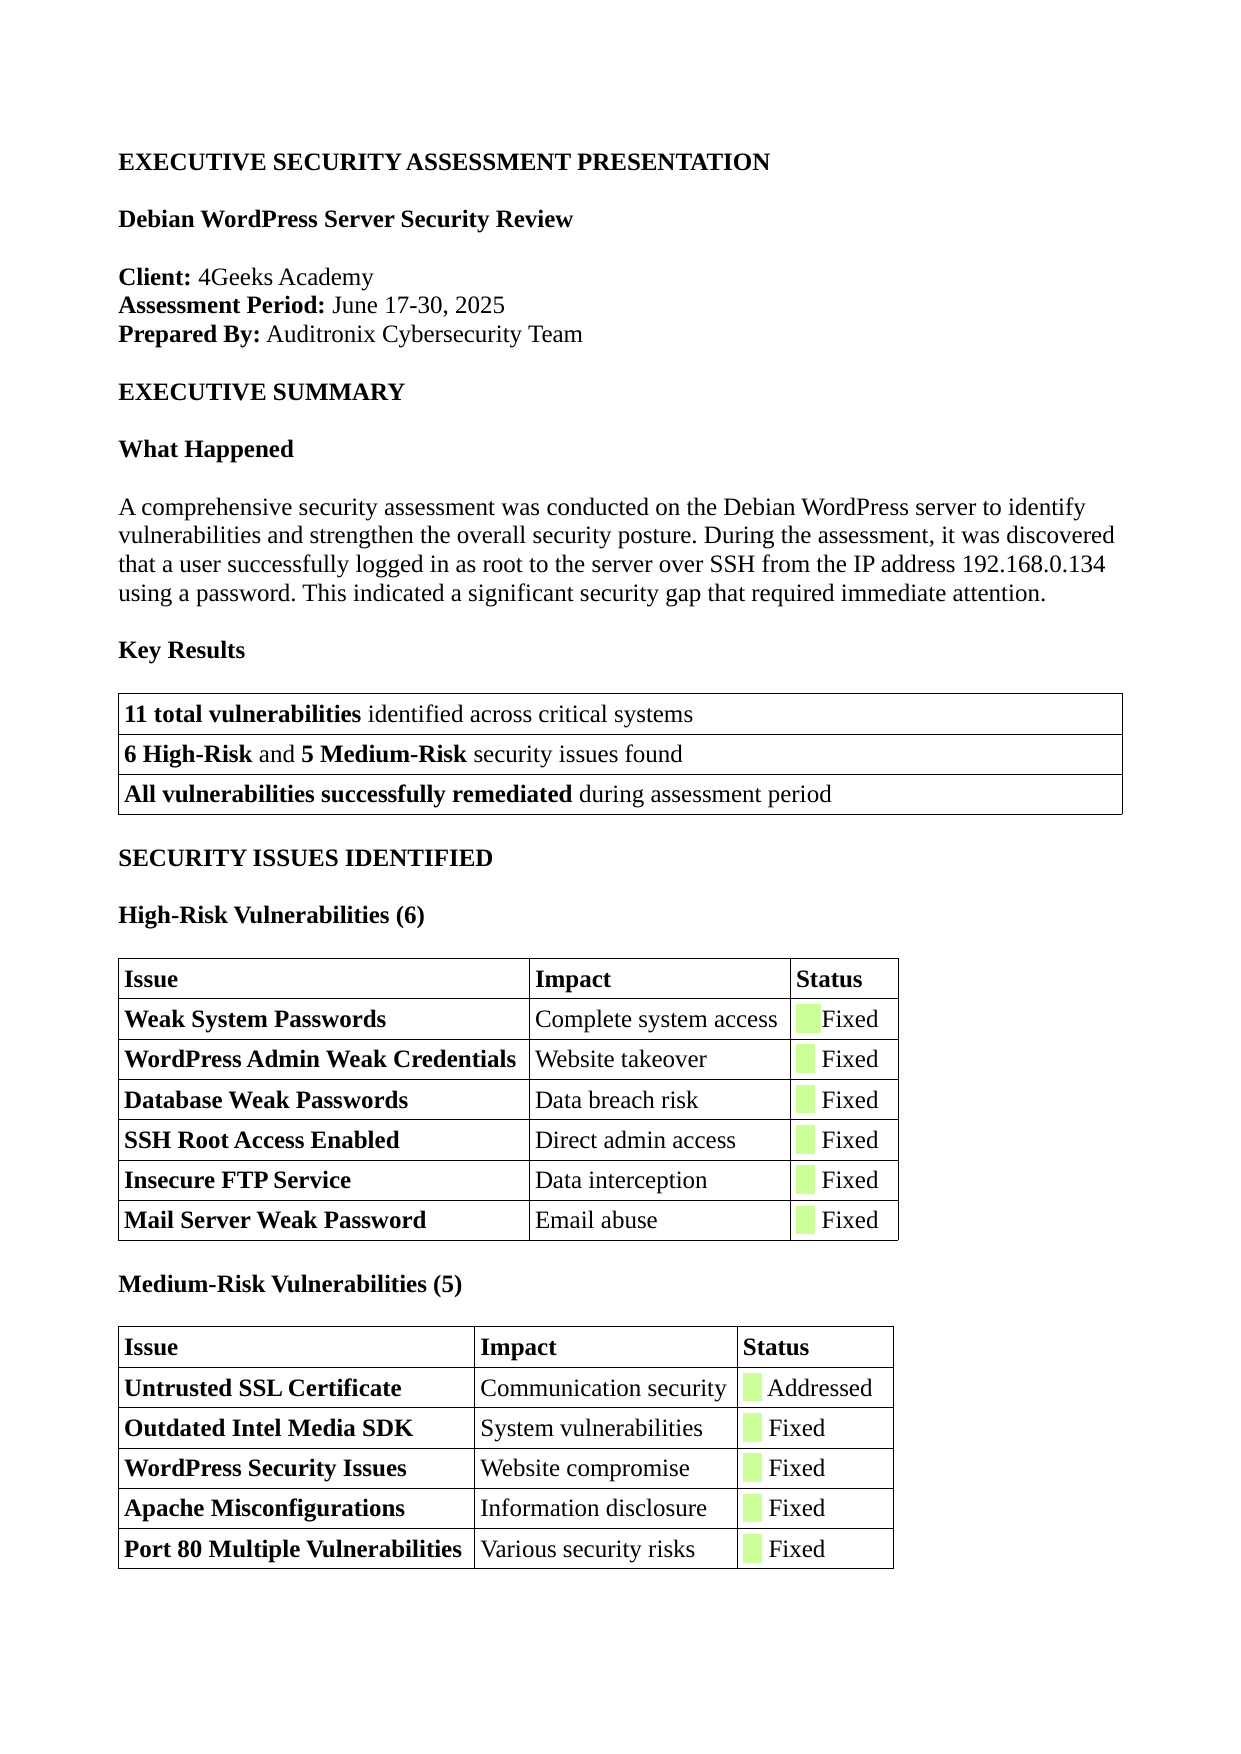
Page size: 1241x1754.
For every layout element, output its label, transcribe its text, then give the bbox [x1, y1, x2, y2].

table_cell Communication security [475, 1368, 737, 1407]
table_cell Website takeover [530, 1040, 790, 1079]
table_cell ✅ Fixed [738, 1449, 893, 1488]
table_cell ✅ Fixed [738, 1489, 893, 1528]
table_cell Insecure FTP Service [119, 1161, 529, 1200]
table_cell Complete system access [530, 999, 790, 1038]
table_header Status [738, 1327, 893, 1367]
table_cell ✅ Fixed [791, 1080, 898, 1119]
table_cell Various security risks [475, 1529, 737, 1568]
table_cell Direct admin access [530, 1120, 790, 1159]
table_cell Data interception [530, 1161, 790, 1200]
text EXECUTIVE SUMMARY [118, 377, 1122, 406]
table_cell Port 80 Multiple Vulnerabilities [119, 1529, 474, 1568]
text Client: 4Geeks Academy [118, 262, 1122, 291]
text A comprehensive security assessment was conducted on the Debian WordPress server to identify vulnerabilities and strengthen the overall security posture. During the assessment, it was discovered that a user successfully logged in as root to the server over SSH from the IP address 192.168.0.134 using a password. This indicated a significant security gap that required immediate attention. [118, 492, 1122, 607]
table_cell ✅ Fixed [791, 1040, 898, 1079]
table_cell Email abuse [530, 1201, 790, 1240]
table_cell System vulnerabilities [475, 1408, 737, 1447]
table_cell Mail Server Weak Password [119, 1201, 529, 1240]
table_cell Weak System Passwords [119, 999, 529, 1038]
table_header Issue [119, 959, 529, 998]
table_cell ✅ Fixed [738, 1408, 893, 1447]
table_cell Apache Misconfigurations [119, 1489, 474, 1528]
table_cell Outdated Intel Media SDK [119, 1408, 474, 1447]
table_cell ✅ Fixed [791, 1161, 898, 1200]
table_cell Website compromise [475, 1449, 737, 1488]
text EXECUTIVE SECURITY ASSESSMENT PRESENTATION [118, 147, 1122, 176]
table_cell ✅ Fixed [738, 1529, 893, 1568]
table_cell Untrusted SSL Certificate [119, 1368, 474, 1407]
table_cell ✅ Fixed [791, 1120, 898, 1159]
table_cell Database Weak Passwords [119, 1080, 529, 1119]
table_cell All vulnerabilities successfully remediated during assessment period [119, 775, 1122, 814]
table_header 11 total vulnerabilities identified across critical systems [119, 694, 1122, 733]
table_cell WordPress Admin Weak Credentials [119, 1040, 529, 1079]
text What Happened [118, 434, 1122, 463]
table_header Status [791, 959, 898, 998]
text High-Risk Vulnerabilities (6) [118, 900, 1122, 929]
table_cell ✅ Fixed [791, 999, 898, 1038]
text Key Results [118, 636, 1122, 664]
text Debian WordPress Server Security Review [118, 204, 1122, 233]
text Prepared By: Auditronix Cybersecurity Team [118, 319, 1122, 348]
text Medium-Risk Vulnerabilities (5) [118, 1269, 1122, 1298]
table_cell WordPress Security Issues [119, 1449, 474, 1488]
table_cell ✅ Addressed [738, 1368, 893, 1407]
table_cell SSH Root Access Enabled [119, 1120, 529, 1159]
text Assessment Period: June 17-30, 2025 [118, 291, 1122, 319]
text SECURITY ISSUES IDENTIFIED [118, 843, 1122, 872]
table_header Impact [475, 1327, 737, 1367]
table_cell 6 High-Risk and 5 Medium-Risk security issues found [119, 735, 1122, 774]
table_cell ✅ Fixed [791, 1201, 898, 1240]
table_cell Data breach risk [530, 1080, 790, 1119]
table_header Impact [530, 959, 790, 998]
table_cell Information disclosure [475, 1489, 737, 1528]
table_header Issue [119, 1327, 474, 1367]
